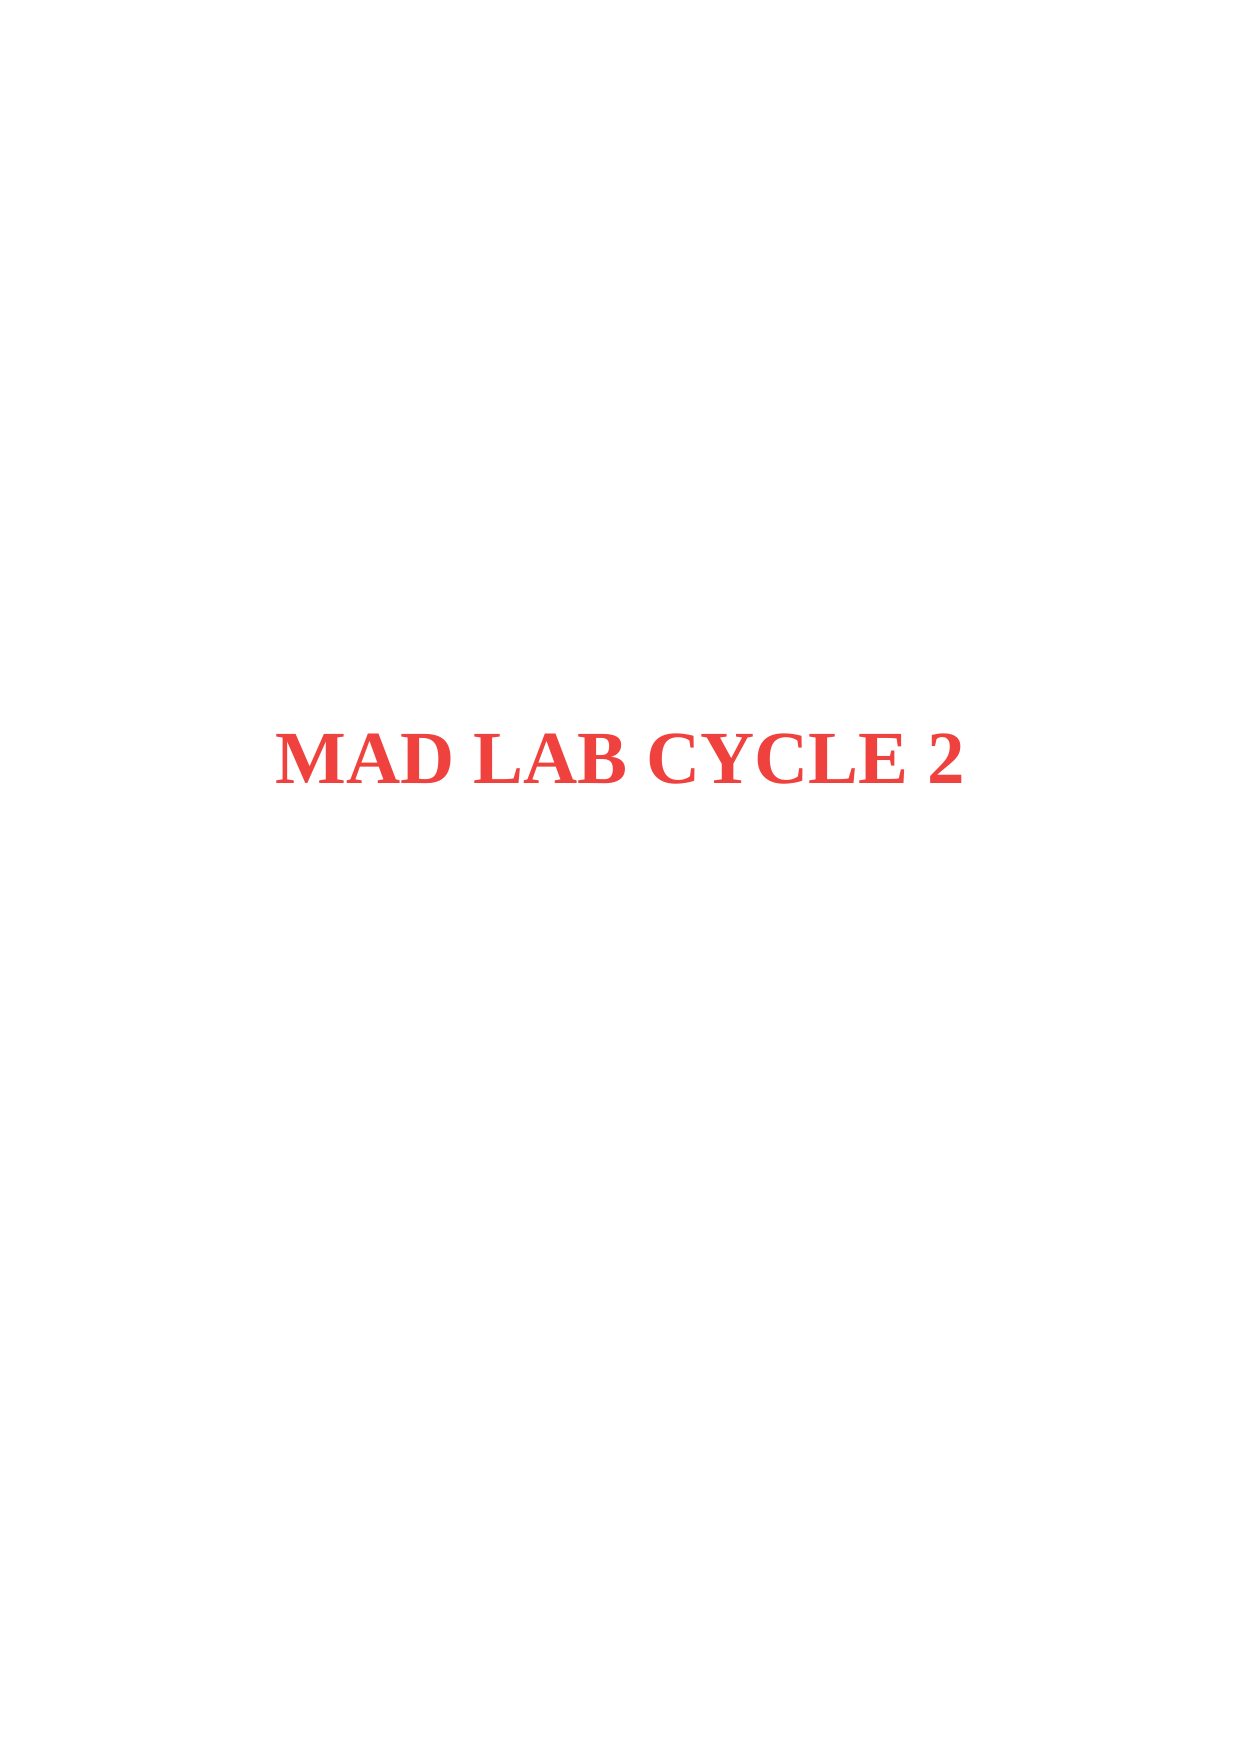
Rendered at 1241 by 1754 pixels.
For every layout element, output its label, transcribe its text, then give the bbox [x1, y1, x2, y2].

text MAD LAB CYCLE 2 [118, 713, 1122, 799]
